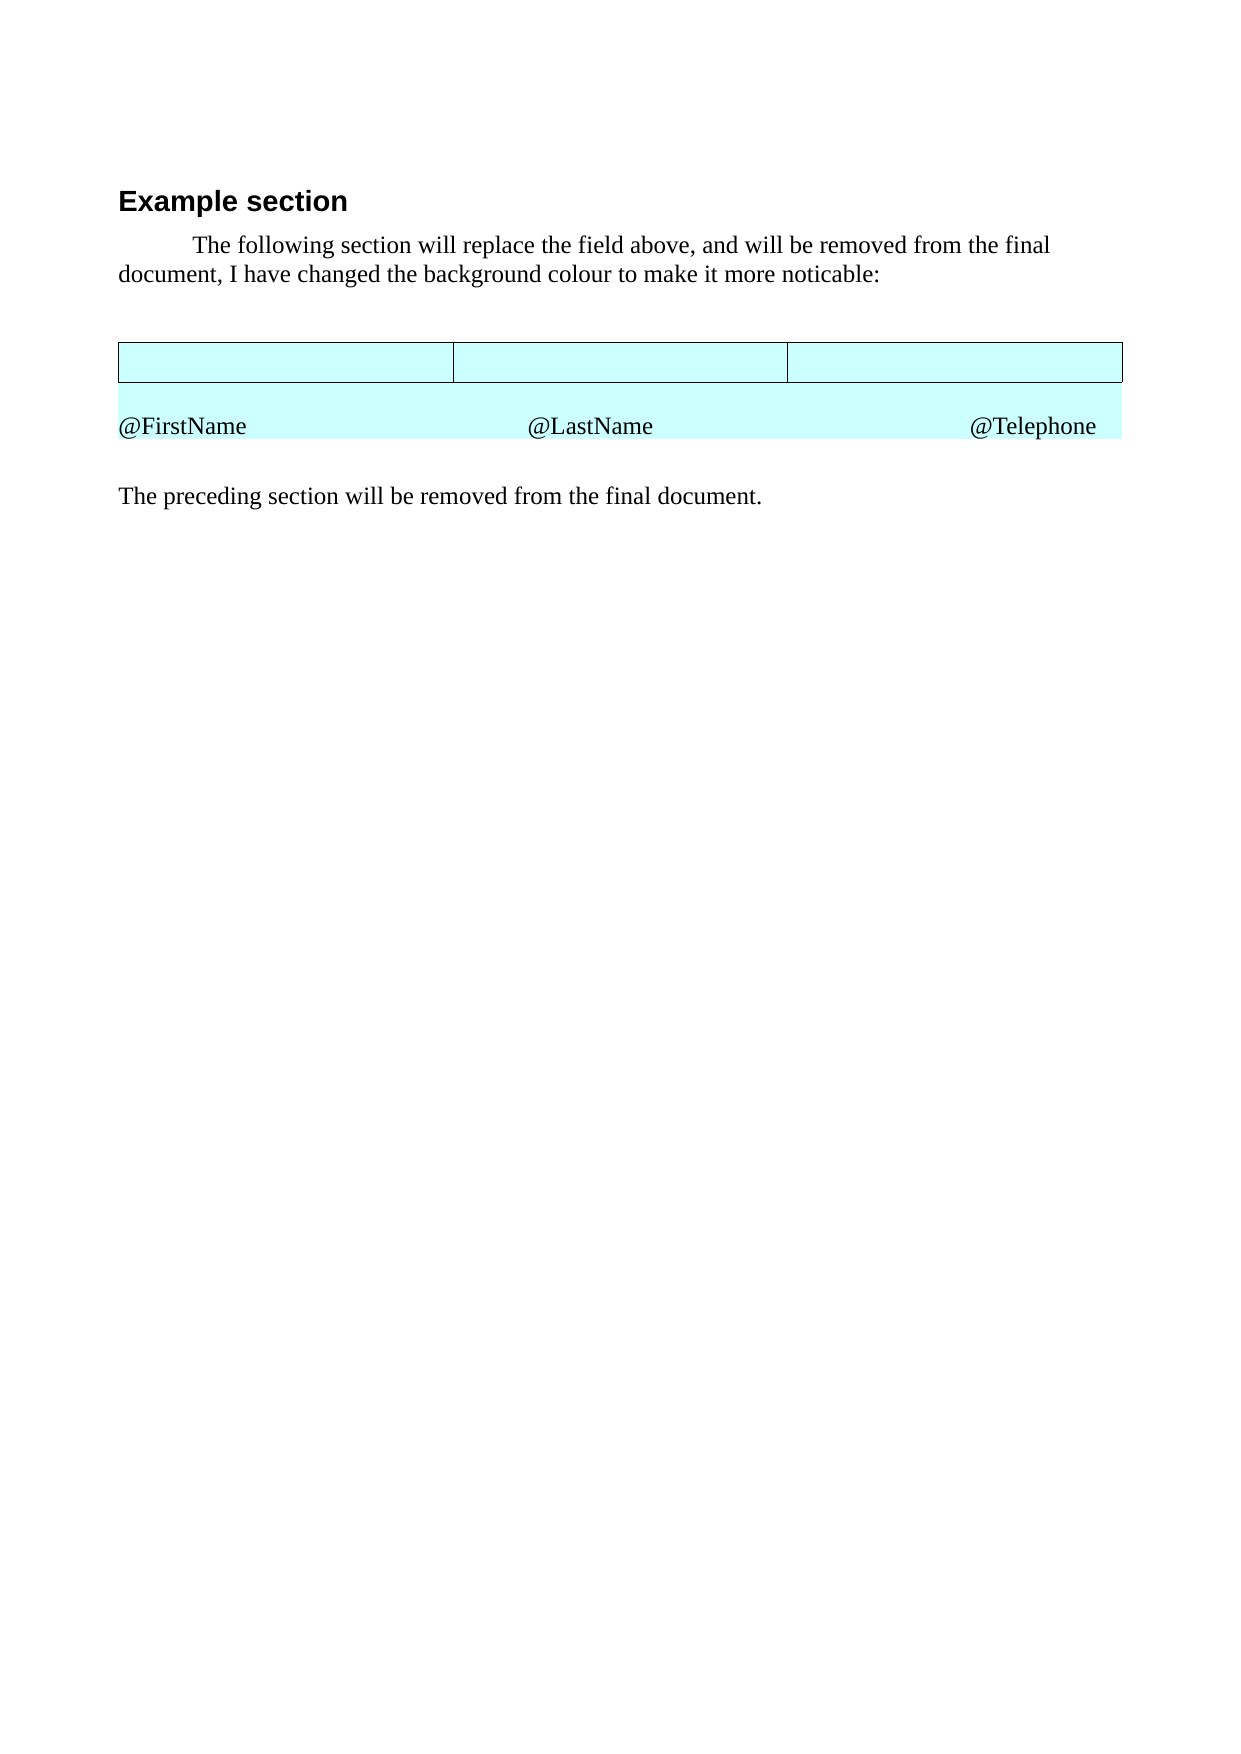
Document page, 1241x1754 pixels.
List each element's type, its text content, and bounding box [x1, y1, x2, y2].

subtitle Example section [118, 184, 1122, 218]
table_header [119, 343, 453, 382]
text @FirstName @LastName @Telephone [118, 383, 1122, 439]
table_header [454, 343, 787, 382]
text The preceding section will be removed from the final document. [118, 481, 1122, 509]
table_header [788, 343, 1122, 382]
text The following section will replace the field above, and will be removed from the final document, I have changed the background colour to make it more noticable: [118, 230, 1122, 288]
